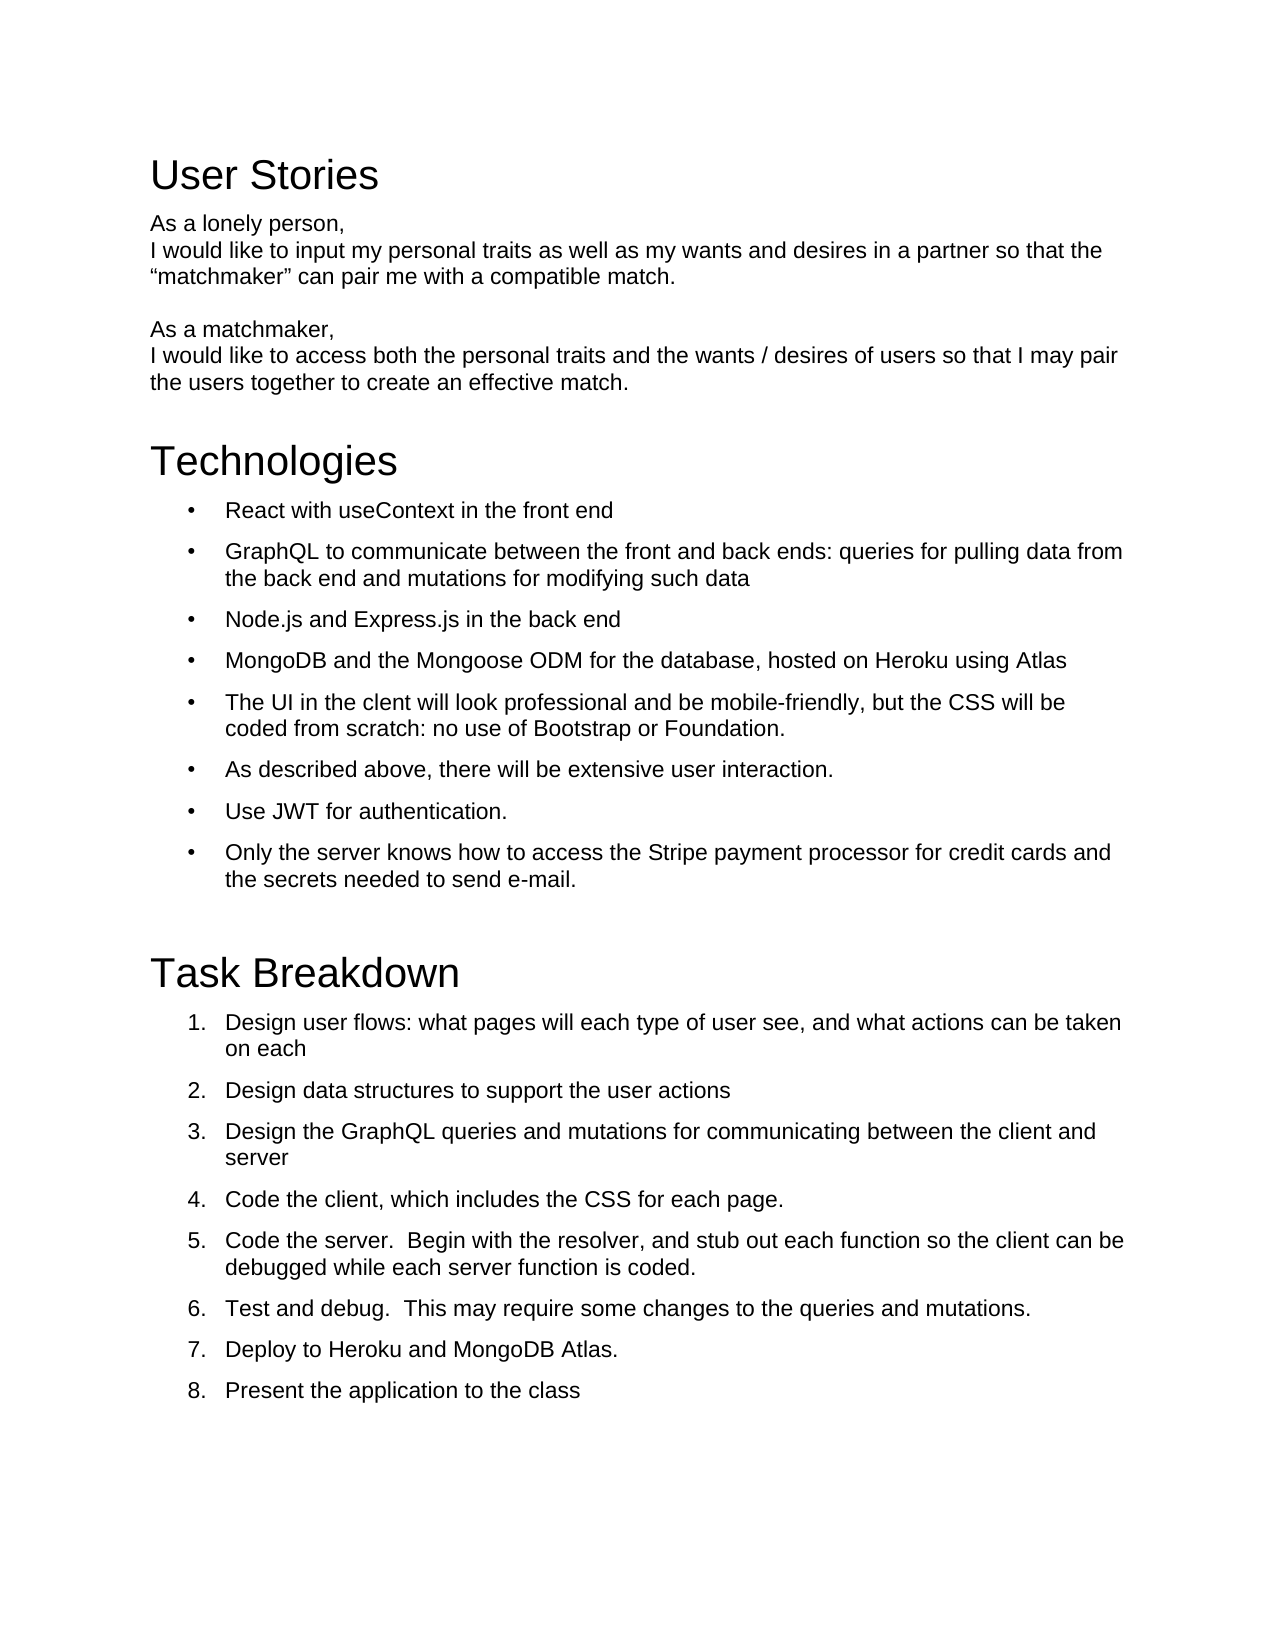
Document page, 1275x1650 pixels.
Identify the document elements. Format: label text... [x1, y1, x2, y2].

list Present the application to the class [187, 1377, 1125, 1404]
list Code the client, which includes the CSS for each page. [187, 1186, 1125, 1212]
list GraphQL to communicate between the front and back ends: queries for pulling data from the back end and mutations for modifying such data [187, 538, 1125, 591]
list Node.js and Express.js in the back end [187, 606, 1125, 632]
list Design user flows: what pages will each type of user see, and what actions can be taken on each [187, 1009, 1125, 1062]
text I would like to input my personal traits as well as my wants and desires in a partner so that the “matchmaker” can pair me with a compatible match. [150, 237, 1125, 289]
list Design the GraphQL queries and mutations for communicating between the client and server [187, 1118, 1125, 1171]
list Deploy to Heroku and MongoDB Atlas. [187, 1336, 1125, 1362]
subtitle Technologies [150, 437, 1125, 484]
list Code the server. Begin with the resolver, and stub out each function so the client can be debugged while each server function is coded. [187, 1227, 1125, 1280]
list React with useContext in the front end [187, 497, 1125, 523]
list MongoDB and the Mongoose ODM for the database, hosted on Heroku using Atlas [187, 647, 1125, 674]
text As a lonely person, [150, 210, 1125, 237]
text I would like to access both the personal traits and the wants / desires of users so that I may pair the users together to create an effective match. [150, 342, 1125, 395]
text As a matchmaker, [150, 316, 1125, 342]
subtitle User Stories [150, 150, 1125, 198]
list Only the server knows how to access the Stripe payment processor for credit cards and the secrets needed to send e-mail. [187, 839, 1125, 892]
list Use JWT for authentication. [187, 798, 1125, 824]
list As described above, there will be extensive user interaction. [187, 756, 1125, 783]
list The UI in the clent will look professional and be mobile-friendly, but the CSS will be coded from scratch: no use of Bootstrap or Foundation. [187, 689, 1125, 741]
list Design data structures to support the user actions [187, 1077, 1125, 1103]
list Test and debug. This may require some changes to the queries and mutations. [187, 1295, 1125, 1321]
subtitle Task Breakdown [150, 948, 1125, 996]
